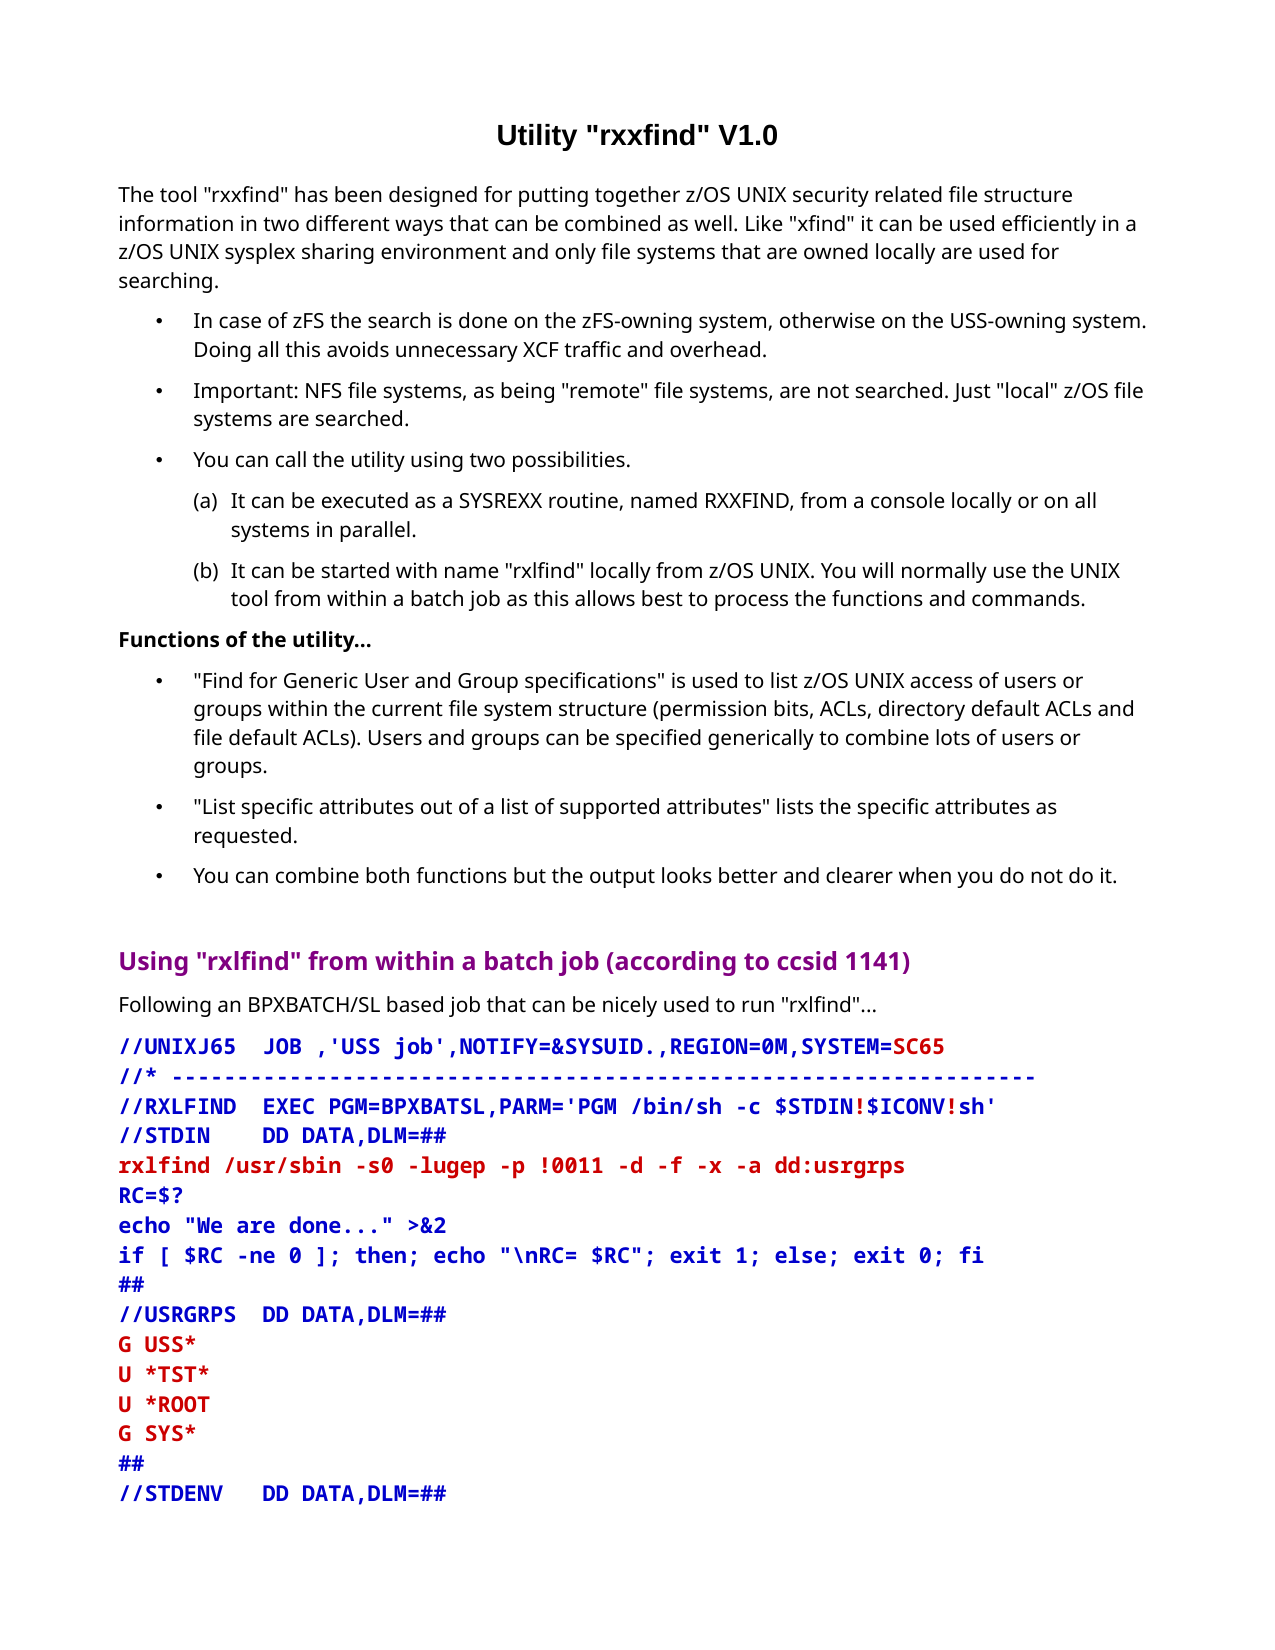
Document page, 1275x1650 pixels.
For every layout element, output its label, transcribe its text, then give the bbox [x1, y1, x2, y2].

text Following an BPXBATCH/SL based job that can be nicely used to run "rxlfind"... [118, 990, 1157, 1018]
text //RXLFIND EXEC PGM=BPXBATSL,PARM='PGM /bin/sh -c $STDIN!$ICONV!sh' [118, 1091, 1157, 1120]
text G SYS* [118, 1418, 1157, 1448]
text ## [118, 1269, 1157, 1299]
list You can call the utility using two possibilities. [156, 445, 1157, 474]
list Important: NFS file systems, as being "remote" file systems, are not searched. Just "local" z/OS file systems are searched. [156, 376, 1157, 433]
text //STDIN DD DATA,DLM=## [118, 1120, 1157, 1150]
text ## [118, 1448, 1157, 1478]
list It can be executed as a SYSREXX routine, named RXXFIND, from a console locally or on all systems in parallel. [193, 486, 1157, 543]
text //* ------------------------------------------------------------------ [118, 1061, 1157, 1091]
list "List specific attributes out of a list of supported attributes" lists the specific attributes as requested. [156, 792, 1157, 849]
text The tool "rxxfind" has been designed for putting together z/OS UNIX security related file structure information in two different ways that can be combined as well. Like "xfind" it can be used efficiently in a z/OS UNIX sysplex sharing environment and only file systems that are owned locally are used for searching. [118, 180, 1157, 294]
list You can combine both functions but the output looks better and clearer when you do not do it. [156, 862, 1157, 890]
text //USRGRPS DD DATA,DLM=## [118, 1299, 1157, 1329]
text U *ROOT [118, 1388, 1157, 1418]
text U *TST* [118, 1359, 1157, 1388]
list In case of zFS the search is done on the zFS-owning system, otherwise on the USS-owning system. Doing all this avoids unnecessary XCF traffic and overhead. [156, 307, 1157, 363]
text RC=$? [118, 1180, 1157, 1210]
text echo "We are done..." >&2 [118, 1210, 1157, 1239]
list It can be started with name "rxlfind" locally from z/OS UNIX. You will normally use the UNIX tool from within a batch job as this allows best to process the functions and commands. [193, 556, 1157, 613]
text Functions of the utility... [118, 625, 1157, 653]
text G USS* [118, 1329, 1157, 1359]
text Utility "rxxfind" V1.0 [118, 118, 1157, 152]
list "Find for Generic User and Group specifications" is used to list z/OS UNIX access of users or groups within the current file system structure (permission bits, ACLs, directory default ACLs and file default ACLs). Users and groups can be specified generically to combine lots of users or groups. [156, 666, 1157, 780]
text if [ $RC -ne 0 ]; then; echo "\nRC= $RC"; exit 1; else; exit 0; fi [118, 1239, 1157, 1269]
text Using "rxlfind" from within a batch job (according to ccsid 1141) [118, 943, 1157, 978]
text //UNIXJ65 JOB ,'USS job',NOTIFY=&SYSUID.,REGION=0M,SYSTEM=SC65 [118, 1031, 1157, 1061]
text //STDENV DD DATA,DLM=## [118, 1478, 1157, 1508]
text rxlfind /usr/sbin -s0 -lugep -p !0011 -d -f -x -a dd:usrgrps [118, 1150, 1157, 1180]
